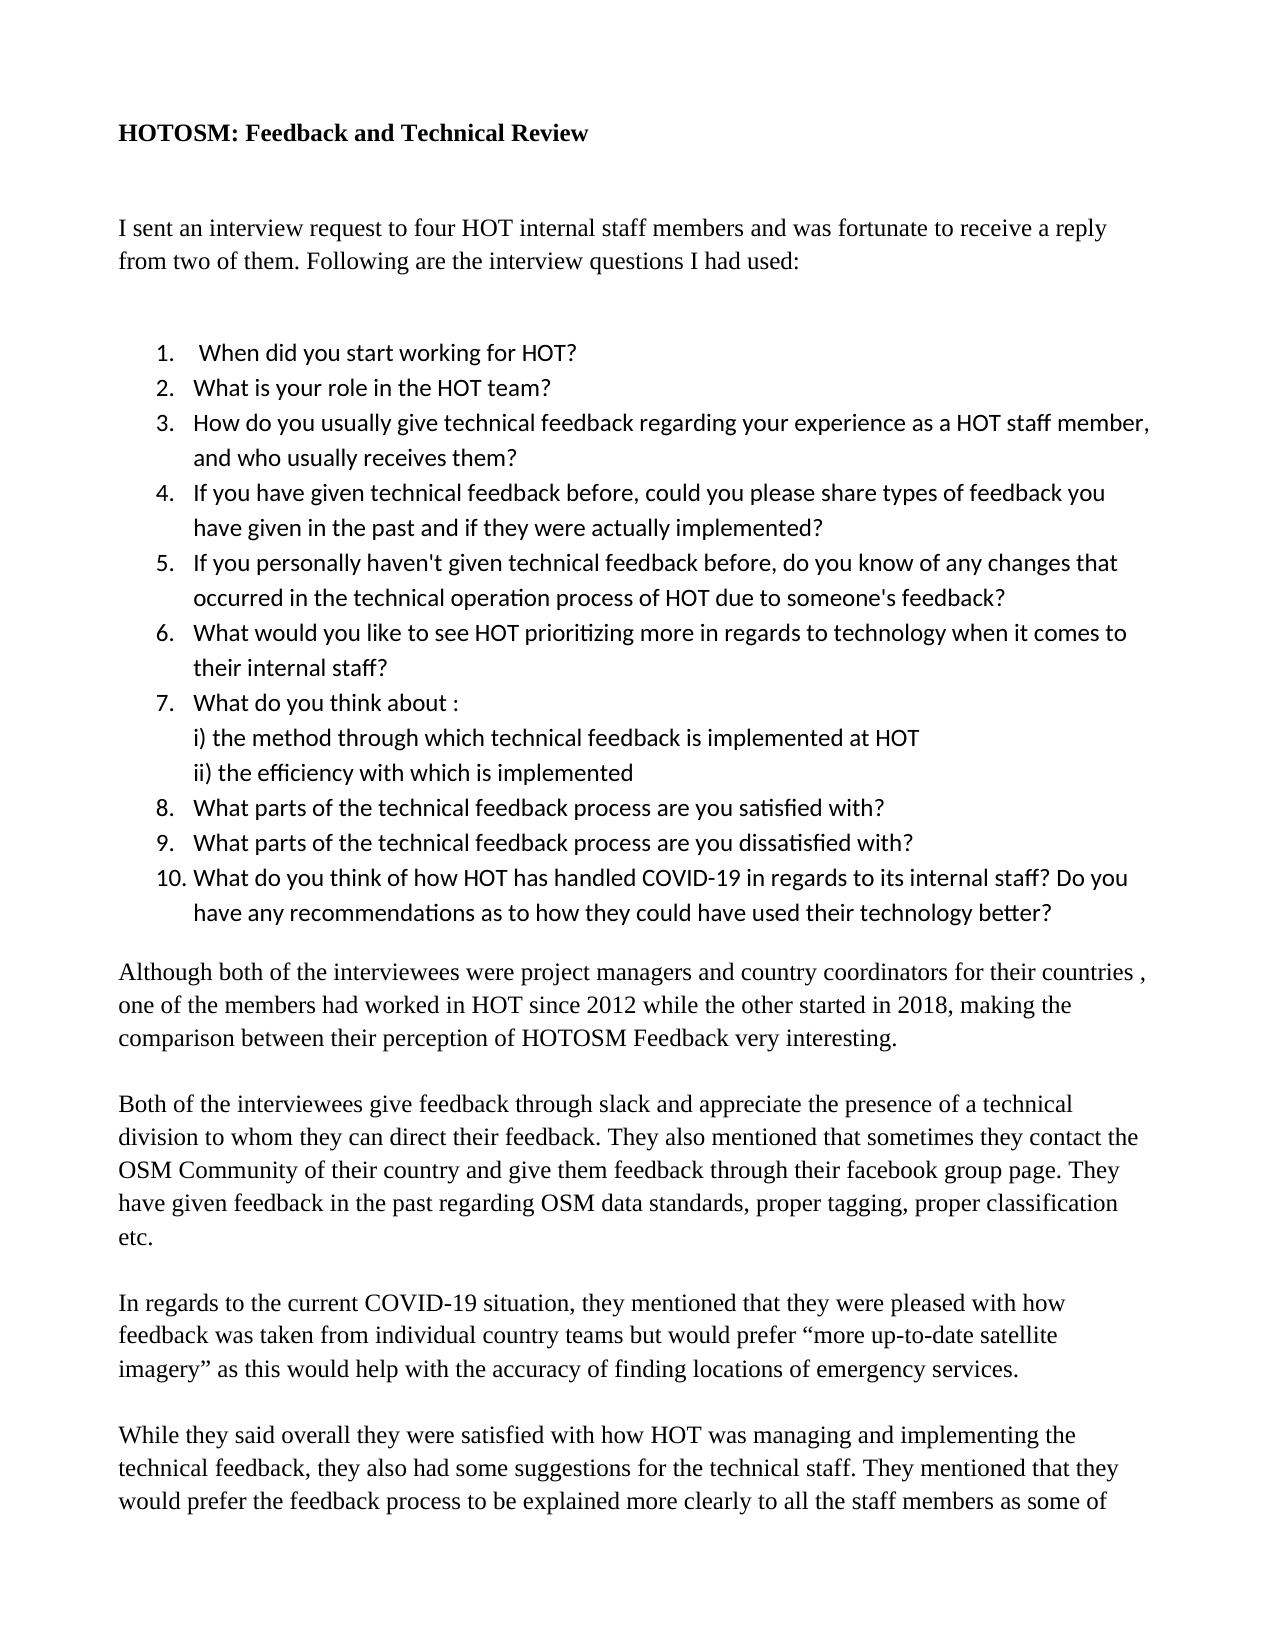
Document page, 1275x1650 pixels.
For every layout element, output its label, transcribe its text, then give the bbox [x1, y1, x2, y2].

text HOTOSM: Feedback and Technical Review [118, 118, 1157, 147]
list What would you like to see HOT prioritizing more in regards to technology when it comes to their internal staff? [156, 617, 1157, 683]
list What parts of the technical feedback process are you dissatisfied with? [156, 827, 1157, 858]
list How do you usually give technical feedback regarding your experience as a HOT staff member, and who usually receives them? [156, 407, 1157, 473]
text I sent an interview request to four HOT internal staff members and was fortunate to receive a reply from two of them. Following are the interview questions I had used: [118, 213, 1157, 275]
list What parts of the technical feedback process are you satisfied with? [156, 792, 1157, 823]
list When did you start working for HOT? [156, 337, 1157, 368]
list What is your role in the HOT team? [156, 372, 1157, 403]
list If you personally haven't given technical feedback before, do you know of any changes that occurred in the technical operation process of HOT due to someone's feedback? [156, 547, 1157, 613]
list What do you think about : i) the method through which technical feedback is implemented at HOT ii) the efficiency with which is implemented [156, 687, 1157, 788]
list If you have given technical feedback before, could you please share types of feedback you have given in the past and if they were actually implemented? [156, 477, 1157, 543]
text Both of the interviewees give feedback through slack and appreciate the presence of a technical division to whom they can direct their feedback. They also mentioned that sometimes they contact the OSM Community of their country and give them feedback through their facebook group page. They have given feedback in the past regarding OSM data standards, proper tagging, proper classification etc. [118, 1089, 1157, 1250]
list What do you think of how HOT has handled COVID-19 in regards to its internal staff? Do you have any recommendations as to how they could have used their technology better? [156, 862, 1157, 928]
text While they said overall they were satisfied with how HOT was managing and implementing the technical feedback, they also had some suggestions for the technical staff. They mentioned that they would prefer the feedback process to be explained more clearly to all the staff members as some of [118, 1420, 1157, 1514]
text Although both of the interviewees were project managers and country coordinators for their countries , one of the members had worked in HOT since 2012 while the other started in 2018, making the comparison between their perception of HOTOSM Feedback very interesting. [118, 957, 1157, 1052]
text In regards to the current COVID-19 situation, they mentioned that they were pleased with how feedback was taken from individual country teams but would prefer “more up-to-date satellite imagery” as this would help with the accuracy of finding locations of emergency services. [118, 1288, 1157, 1382]
